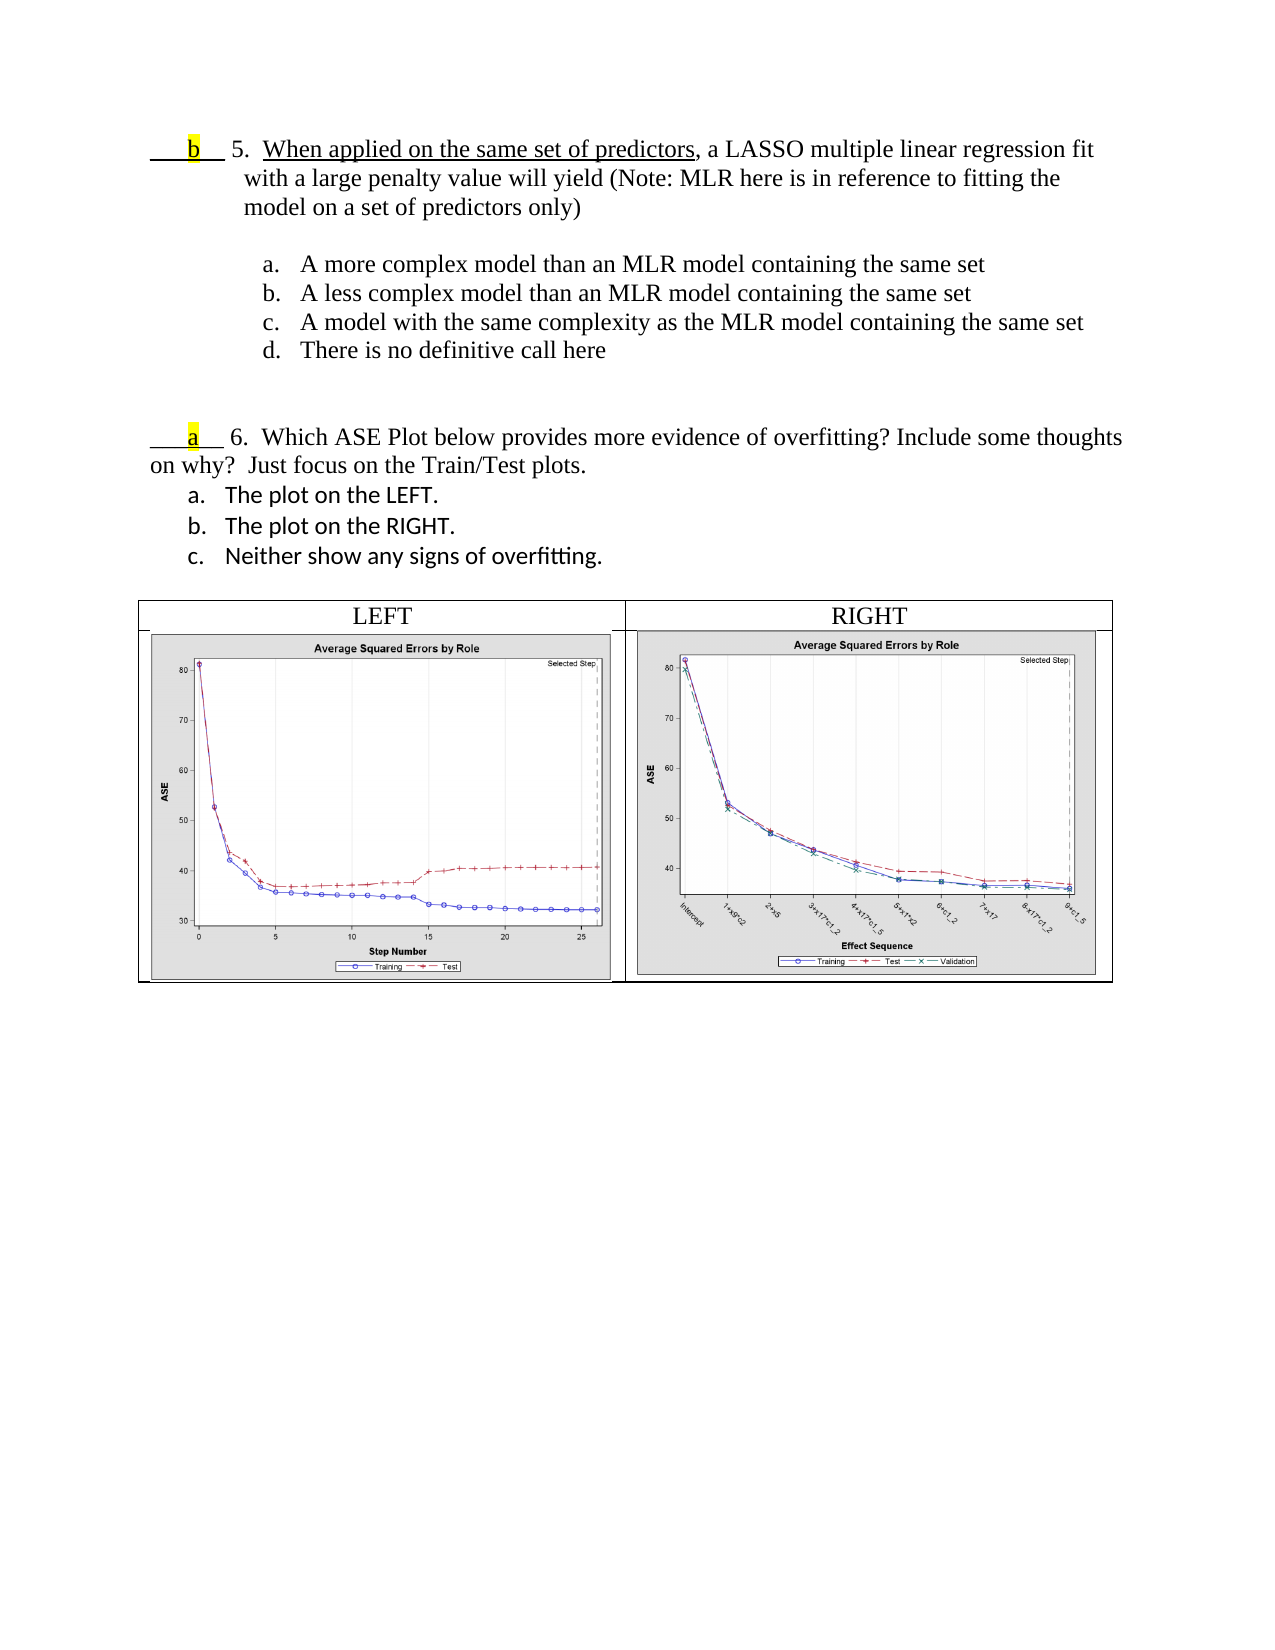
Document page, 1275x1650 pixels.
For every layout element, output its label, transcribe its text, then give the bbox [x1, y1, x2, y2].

list The plot on the LEFT. [187, 479, 1125, 510]
table_cell [612, 631, 625, 981]
list A less complex model than an MLR model containing the same set [262, 278, 1125, 307]
picture [637, 630, 1097, 976]
list A more complex model than an MLR model containing the same set [262, 249, 1125, 278]
table_header RIGHT [626, 601, 1112, 629]
picture [150, 630, 612, 982]
table_header LEFT [139, 601, 625, 629]
table_cell [139, 631, 150, 981]
list The plot on the RIGHT. [187, 510, 1125, 540]
text ___a__ 6. Which ASE Plot below provides more evidence of overfitting? Include some thoughts on why? Just focus on the Train/Test plots. [150, 422, 1125, 479]
table_cell [626, 631, 1112, 981]
list Neither show any signs of overfitting. [187, 540, 1125, 571]
text ___b__ 5. When applied on the same set of predictors, a LASSO multiple linear regression fit with a large penalty value will yield (Note: MLR here is in reference to fitting the model on a set of predictors only) [150, 134, 1125, 221]
list A model with the same complexity as the MLR model containing the same set [262, 307, 1125, 336]
list There is no definitive call here [262, 336, 1125, 364]
